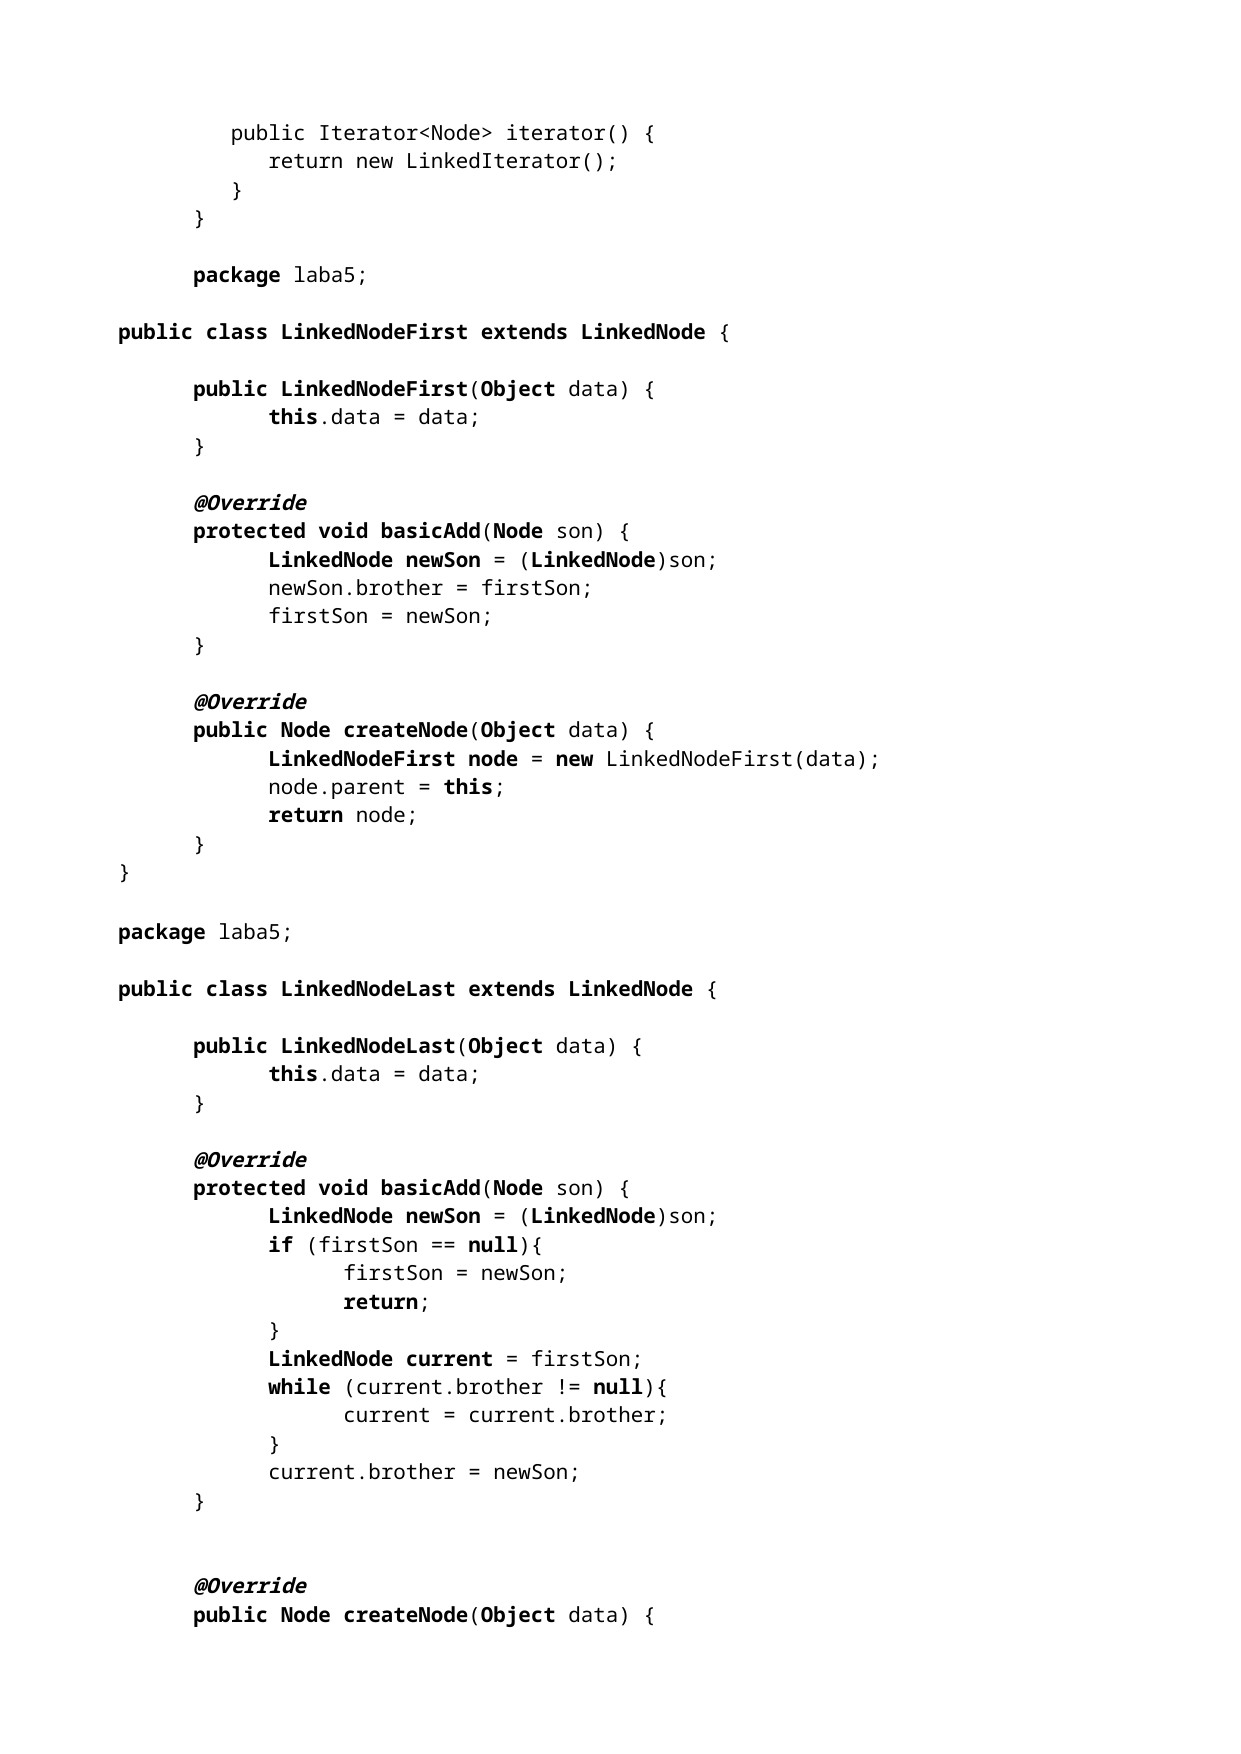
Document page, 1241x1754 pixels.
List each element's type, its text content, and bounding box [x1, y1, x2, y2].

text @Override [118, 687, 1122, 715]
text @Override [118, 1571, 1122, 1600]
text public class LinkedNodeLast extends LinkedNode { [118, 974, 1122, 1002]
text LinkedNode newSon = (LinkedNode)son; [118, 545, 1122, 573]
text node.parent = this; [118, 772, 1122, 801]
text } [118, 1088, 1122, 1116]
text } [118, 431, 1122, 459]
text } [118, 175, 1122, 203]
text protected void basicAdd(Node son) { [118, 1173, 1122, 1202]
text return new LinkedIterator(); [118, 147, 1122, 175]
text public LinkedNodeFirst(Object data) { [118, 374, 1122, 402]
text current.brother = newSon; [118, 1457, 1122, 1486]
text } [118, 1315, 1122, 1344]
text this.data = data; [118, 1059, 1122, 1088]
text } [118, 1429, 1122, 1457]
text firstSon = newSon; [118, 1258, 1122, 1287]
text LinkedNode current = firstSon; [118, 1344, 1122, 1372]
text } [118, 630, 1122, 658]
text newSon.brother = firstSon; [118, 573, 1122, 602]
text public LinkedNodeLast(Object data) { [118, 1031, 1122, 1059]
text } [118, 1486, 1122, 1514]
text this.data = data; [118, 402, 1122, 431]
text public Iterator<Node> iterator() { [118, 118, 1122, 147]
text @Override [118, 1145, 1122, 1173]
text @Override [118, 488, 1122, 516]
text public Node createNode(Object data) { [118, 1600, 1122, 1628]
text } [118, 857, 1122, 886]
text package laba5; [118, 886, 1122, 946]
text while (current.brother != null){ [118, 1372, 1122, 1401]
text } [118, 203, 1122, 232]
text if (firstSon == null){ [118, 1230, 1122, 1258]
text return; [118, 1287, 1122, 1315]
text package laba5; [118, 260, 1122, 289]
text LinkedNode newSon = (LinkedNode)son; [118, 1202, 1122, 1230]
text current = current.brother; [118, 1401, 1122, 1429]
text public Node createNode(Object data) { [118, 715, 1122, 744]
text } [118, 829, 1122, 857]
text protected void basicAdd(Node son) { [118, 516, 1122, 545]
text LinkedNodeFirst node = new LinkedNodeFirst(data); [118, 744, 1122, 772]
text public class LinkedNodeFirst extends LinkedNode { [118, 317, 1122, 346]
text return node; [118, 801, 1122, 829]
text firstSon = newSon; [118, 602, 1122, 630]
